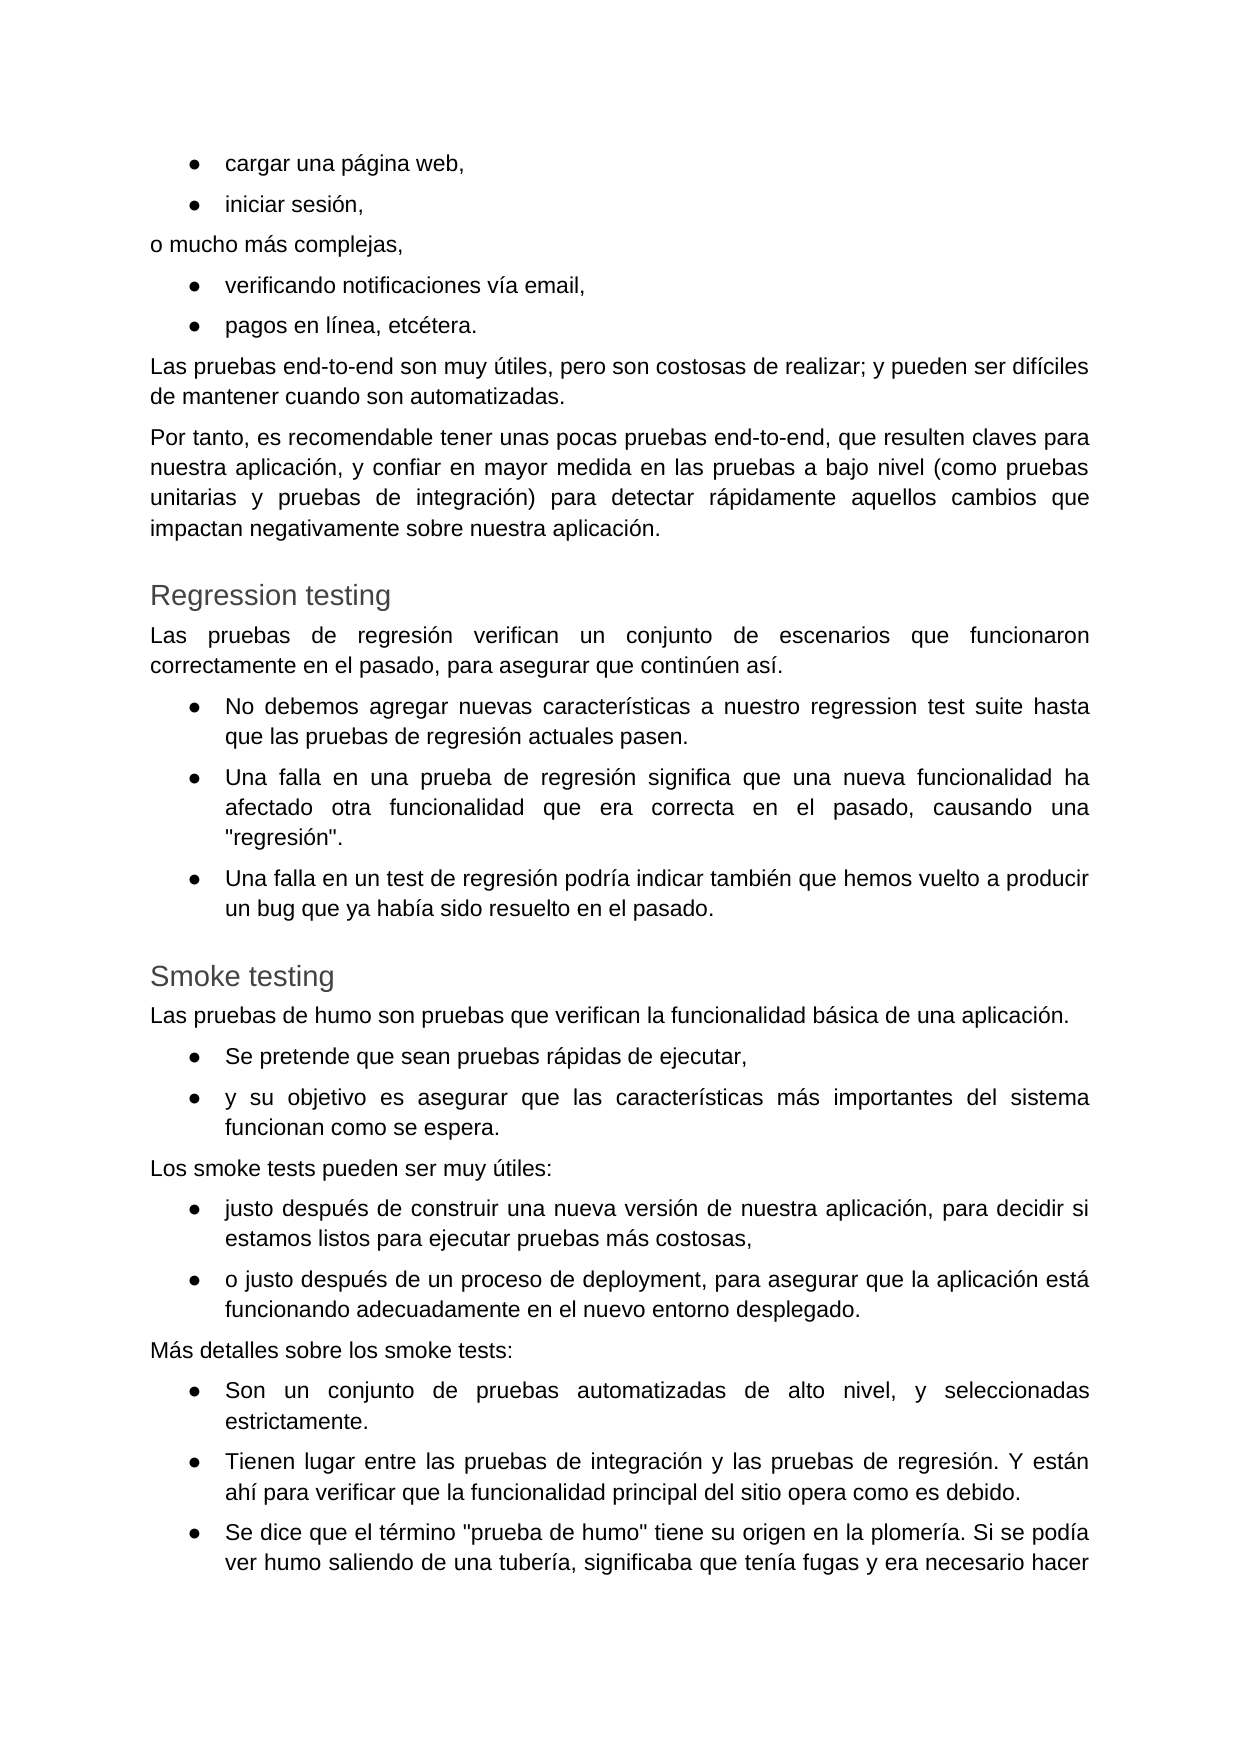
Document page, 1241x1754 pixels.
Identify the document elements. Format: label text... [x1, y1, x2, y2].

text o mucho más complejas, [150, 231, 1090, 258]
list No debemos agregar nuevas características a nuestro regression test suite hasta que las pruebas de regresión actuales pasen. [187, 693, 1090, 749]
list Tienen lugar entre las pruebas de integración y las pruebas de regresión. Y están ahí para verificar que la funcionalidad principal del sitio opera como es debido. [187, 1448, 1090, 1505]
list iniciar sesión, [187, 191, 1090, 217]
text Los smoke tests pueden ser muy útiles: [150, 1154, 1090, 1181]
subtitle Regression testing [150, 578, 1090, 612]
list Se dice que el término "prueba de humo" tiene su origen en la plomería. Si se podía ver humo saliendo de una tubería, significaba que tenía fugas y era necesario hacer [187, 1519, 1090, 1576]
list Una falla en un test de regresión podría indicar también que hemos vuelto a producir un bug que ya había sido resuelto en el pasado. [187, 865, 1090, 921]
text Las pruebas end-to-end son muy útiles, pero son costosas de realizar; y pueden ser difíciles de mantener cuando son automatizadas. [150, 353, 1090, 410]
list o justo después de un proceso de deployment, para asegurar que la aplicación está funcionando adecuadamente en el nuevo entorno desplegado. [187, 1266, 1090, 1323]
subtitle Smoke testing [150, 958, 1090, 992]
text Más detalles sobre los smoke tests: [150, 1337, 1090, 1363]
text Las pruebas de humo son pruebas que verifican la funcionalidad básica de una aplicación. [150, 1002, 1090, 1029]
list y su objetivo es asegurar que las características más importantes del sistema funcionan como se espera. [187, 1084, 1090, 1140]
list Son un conjunto de pruebas automatizadas de alto nivel, y seleccionadas estrictamente. [187, 1377, 1090, 1434]
list verificando notificaciones vía email, [187, 272, 1090, 298]
list justo después de construir una nueva versión de nuestra aplicación, para decidir si estamos listos para ejecutar pruebas más costosas, [187, 1195, 1090, 1252]
list pagos en línea, etcétera. [187, 312, 1090, 339]
list cargar una página web, [187, 150, 1090, 176]
text Las pruebas de regresión verifican un conjunto de escenarios que funcionaron correctamente en el pasado, para asegurar que continúen así. [150, 622, 1090, 679]
list Una falla en una prueba de regresión significa que una nueva funcionalidad ha afectado otra funcionalidad que era correcta en el pasado, causando una "regresión". [187, 764, 1090, 851]
list Se pretende que sean pruebas rápidas de ejecutar, [187, 1043, 1090, 1069]
text Por tanto, es recomendable tener unas pocas pruebas end-to-end, que resulten claves para nuestra aplicación, y confiar en mayor medida en las pruebas a bajo nivel (como pruebas unitarias y pruebas de integración) para detectar rápidamente aquellos cambios que impactan negativamente sobre nuestra aplicación. [150, 424, 1090, 541]
